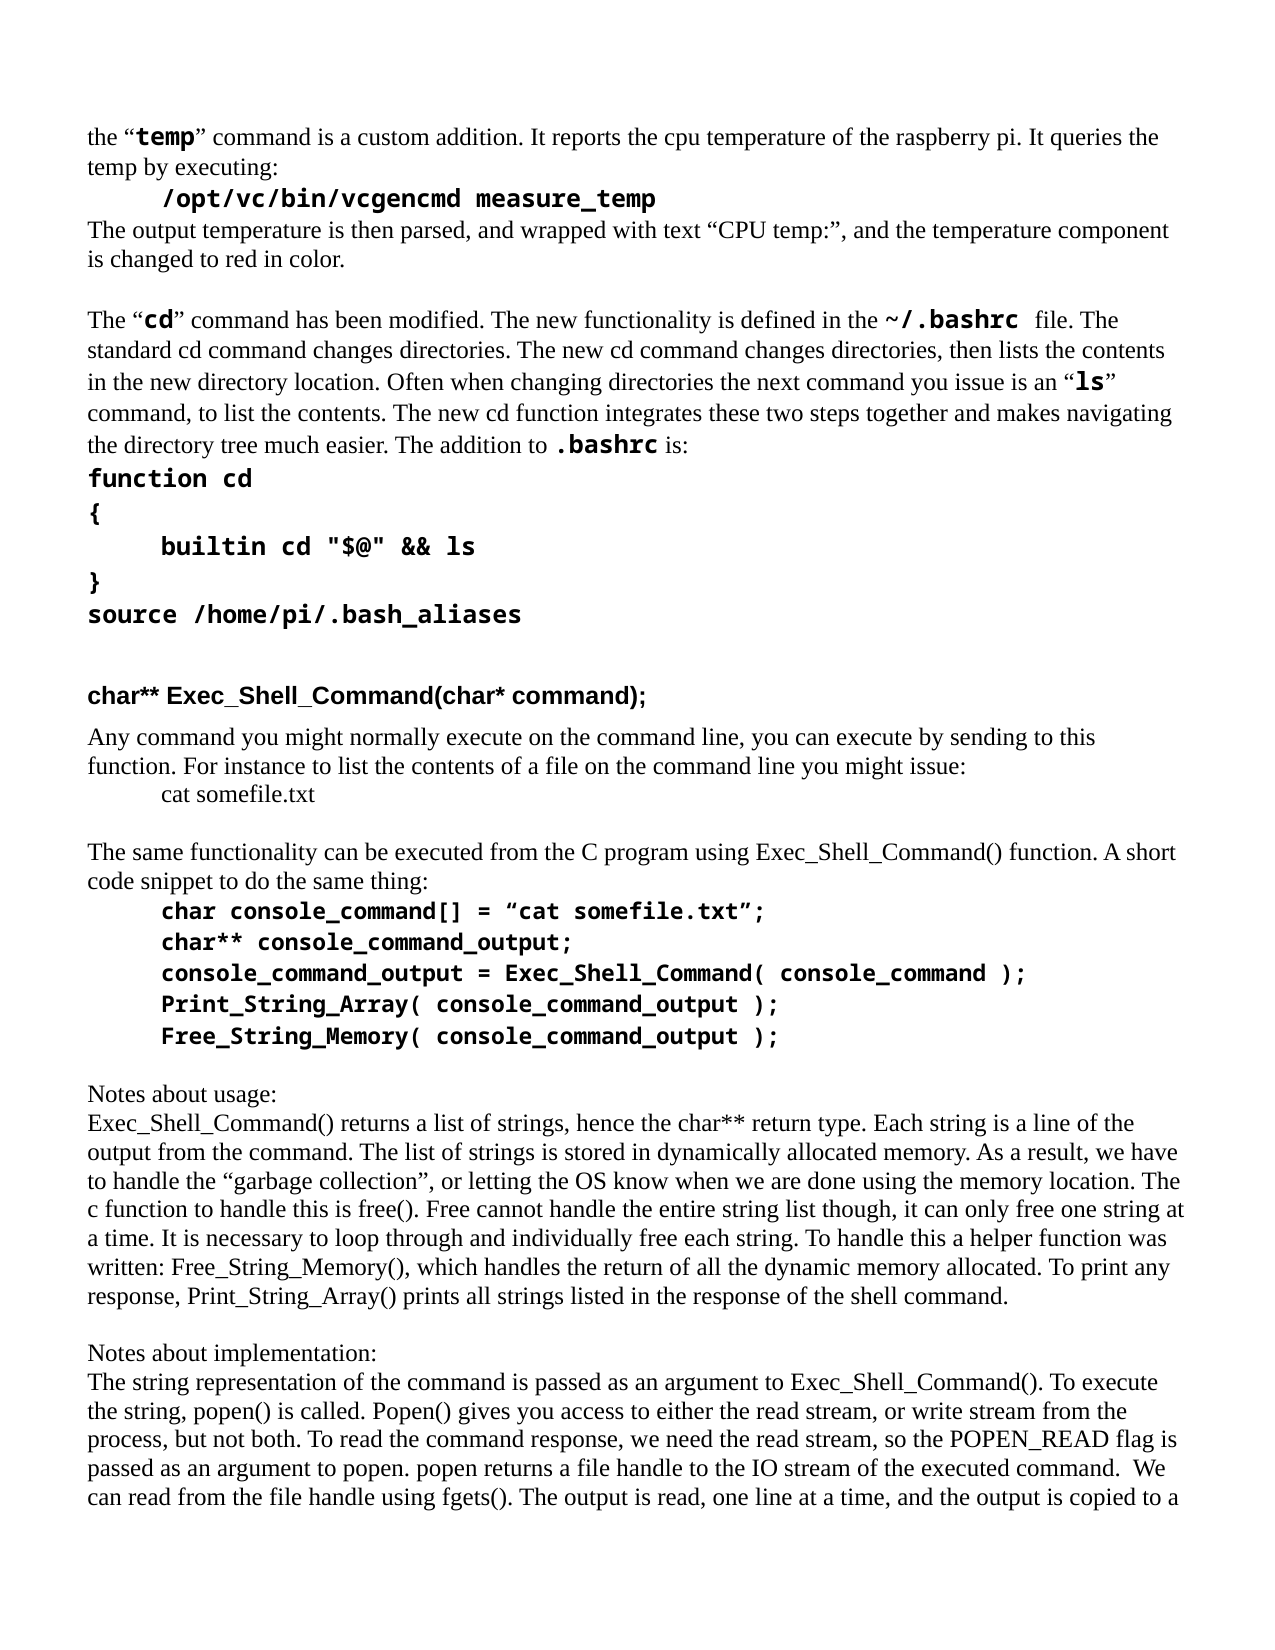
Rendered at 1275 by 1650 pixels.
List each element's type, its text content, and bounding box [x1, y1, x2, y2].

text } [87, 563, 1188, 597]
text The string representation of the command is passed as an argument to Exec_Shell_Command(). To execute the string, popen() is called. Popen() gives you access to either the read stream, or write stream from the process, but not both. To read the command response, we need the read stream, so the POPEN_READ flag is passed as an argument to popen. popen returns a file handle to the IO stream of the executed command. We can read from the file handle using fgets(). The output is read, one line at a time, and the output is copied to a [87, 1367, 1188, 1511]
text console_command_output = Exec_Shell_Command( console_command ); [87, 957, 1188, 988]
text { [87, 495, 1188, 529]
text char console_command[] = “cat somefile.txt”; [87, 894, 1188, 926]
text Notes about implementation: [87, 1338, 1188, 1367]
text Free_String_Memory( console_command_output ); [87, 1019, 1188, 1051]
text cat somefile.txt [87, 779, 1188, 808]
text the “temp” command is a custom addition. It reports the cpu temperature of the raspberry pi. It queries the temp by executing: [87, 118, 1188, 181]
text char** console_command_output; [87, 926, 1188, 957]
text Notes about usage: [87, 1079, 1188, 1108]
text Any command you might normally execute on the command line, you can execute by sending to this function. For instance to list the contents of a file on the command line you might issue: [87, 722, 1188, 779]
text Exec_Shell_Command() returns a list of strings, hence the char** return type. Each string is a line of the output from the command. The list of strings is stored in dynamically allocated memory. As a result, we have to handle the “garbage collection”, or letting the OS know when we are done using the memory location. The c function to handle this is free(). Free cannot handle the entire string list though, it can only free one string at a time. It is necessary to loop through and individually free each string. To handle this a helper function was written: Free_String_Memory(), which handles the return of all the dynamic memory allocated. To print any response, Print_String_Array() prints all strings listed in the response of the shell command. [87, 1108, 1188, 1309]
text /opt/vc/bin/vcgencmd measure_temp [87, 181, 1188, 215]
text Print_String_Array( console_command_output ); [87, 988, 1188, 1019]
text The same functionality can be executed from the C program using Exec_Shell_Command() function. A short code snippet to do the same thing: [87, 837, 1188, 894]
text The output temperature is then parsed, and wrapped with text “CPU temp:”, and the temperature component is changed to red in color. [87, 215, 1188, 272]
subtitle char** Exec_Shell_Command(char* command); [87, 681, 1188, 709]
text function cd [87, 461, 1188, 495]
text builtin cd "$@" && ls [87, 529, 1188, 563]
text The “cd” command has been modified. The new functionality is defined in the ~/.bashrc file. The standard cd command changes directories. The new cd command changes directories, then lists the contents in the new directory location. Often when changing directories the next command you issue is an “ls” command, to list the contents. The new cd function integrates these two steps together and makes navigating the directory tree much easier. The addition to .bashrc is: [87, 301, 1188, 461]
text source /home/pi/.bash_aliases [87, 597, 1188, 631]
